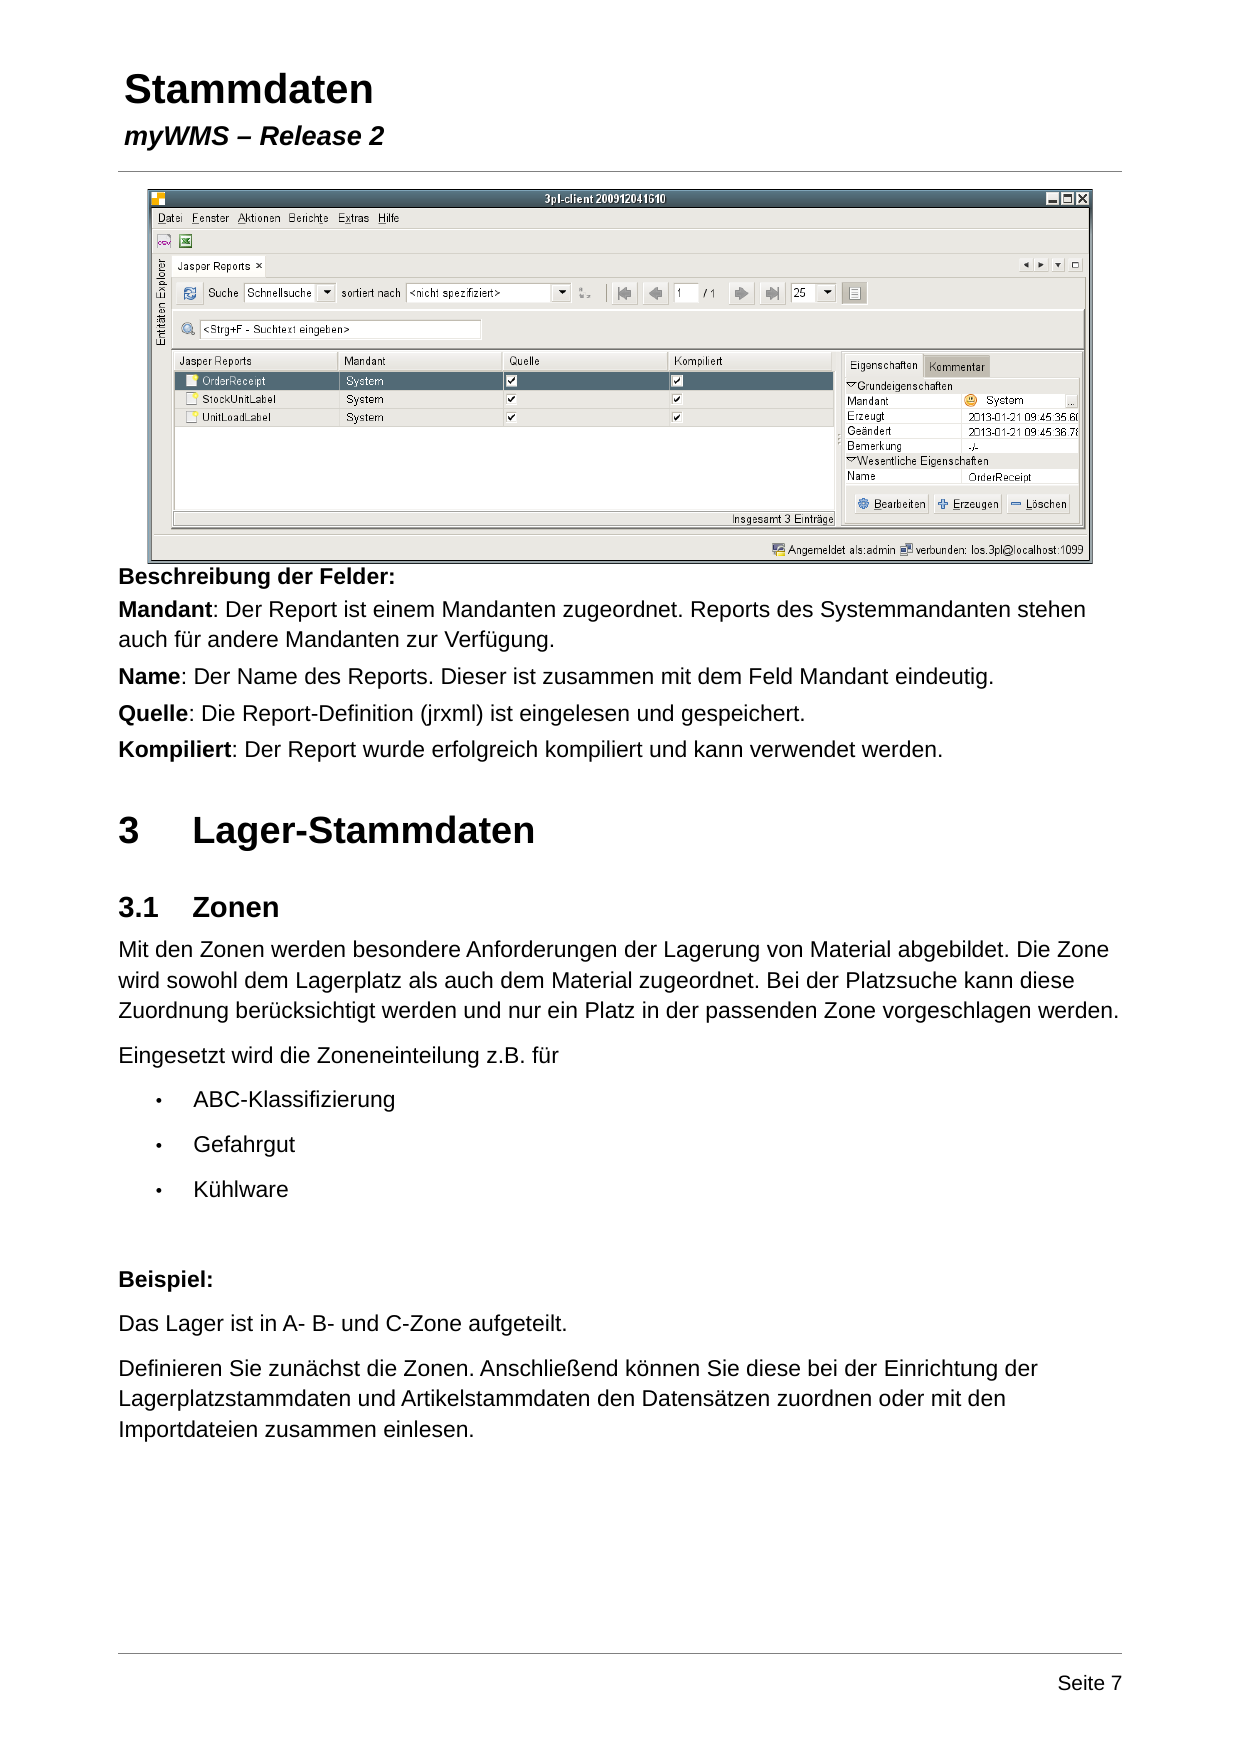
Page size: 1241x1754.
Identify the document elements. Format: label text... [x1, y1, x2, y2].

text Definieren Sie zunächst die Zonen. Anschließend können Sie diese bei der Einrichtung der Lagerplatzstammdaten und Artikelstammdaten den Datensätzen zuordnen oder mit den Importdateien zusammen einlesen. [118, 1355, 1122, 1442]
text Quelle: Die Report-Definition (jrxml) ist eingelesen und gespeichert. [118, 699, 1122, 726]
list Gefahrgut [156, 1131, 1122, 1158]
subtitle Zonen [118, 890, 1122, 924]
text Beispiel: [118, 1266, 1122, 1292]
picture [147, 189, 1093, 564]
text Beschreibung der Felder: [118, 189, 1122, 589]
list ABC-Klassifizierung [156, 1086, 1122, 1113]
text Das Lager ist in A- B- und C-Zone aufgeteilt. [118, 1310, 1122, 1337]
text Name: Der Name des Reports. Dieser ist zusammen mit dem Feld Mandant eindeutig. [118, 663, 1122, 689]
list Kühlware [156, 1176, 1122, 1202]
text Kompiliert: Der Report wurde erfolgreich kompiliert und kann verwendet werden. [118, 736, 1122, 762]
subtitle Lager-Stammdaten [118, 808, 1122, 852]
text Mit den Zonen werden besondere Anforderungen der Lagerung von Material abgebildet. Die Zone wird sowohl dem Lagerplatz als auch dem Material zugeordnet. Bei der Platzsuche kann diese Zuordnung berücksichtigt werden und nur ein Platz in der passenden Zone vorgeschlagen werden. [118, 936, 1122, 1023]
text Mandant: Der Report ist einem Mandanten zugeordnet. Reports des Systemmandanten stehen auch für andere Mandanten zur Verfügung. [118, 596, 1122, 652]
text Eingesetzt wird die Zoneneinteilung z.B. für [118, 1042, 1122, 1068]
